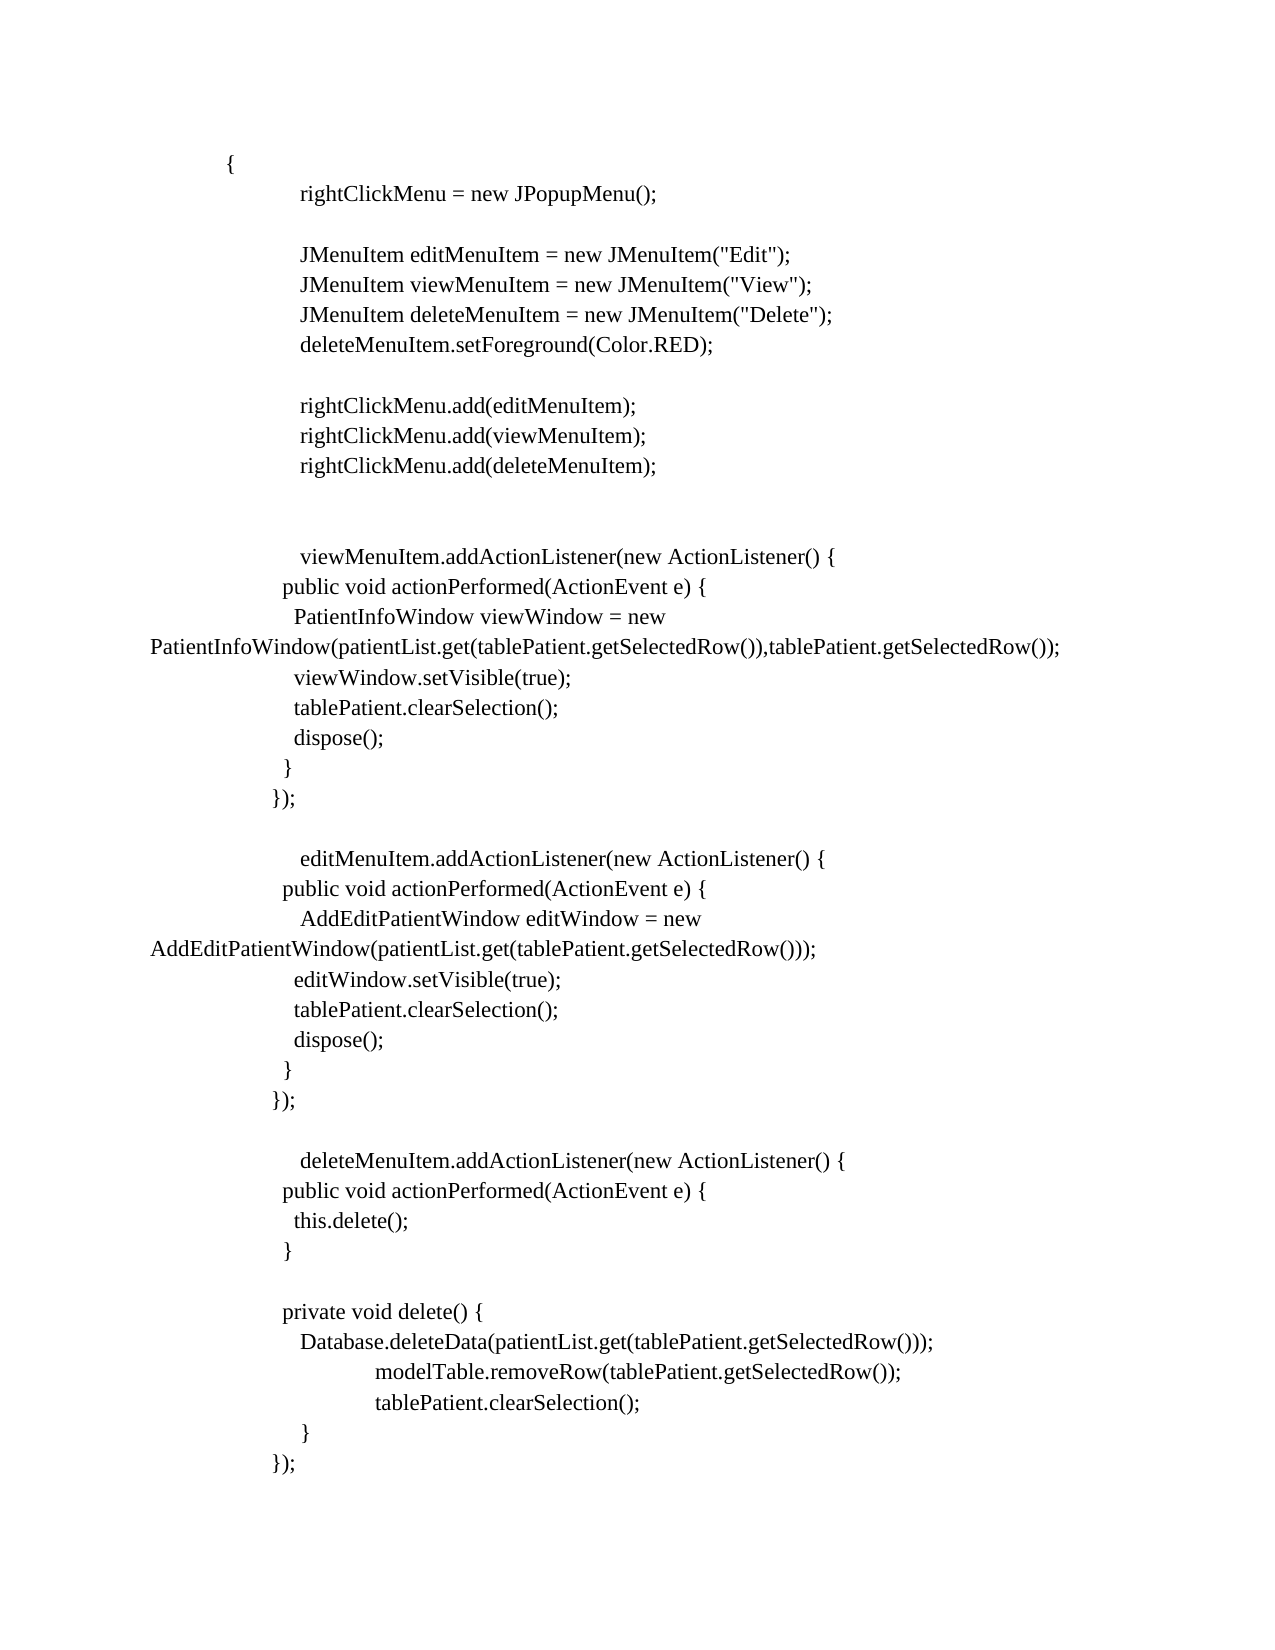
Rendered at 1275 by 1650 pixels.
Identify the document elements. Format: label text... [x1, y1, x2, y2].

text { [150, 150, 1125, 176]
text } [150, 1056, 1125, 1083]
text editWindow.setVisible(true); [150, 966, 1125, 992]
text }); [150, 1086, 1125, 1113]
text PatientInfoWindow viewWindow = new PatientInfoWindow(patientList.get(tablePatient.getSelectedRow()),tablePatient.getSelectedRow()); [150, 603, 1125, 660]
text rightClickMenu.add(viewMenuItem); [150, 422, 1125, 448]
text public void actionPerformed(ActionEvent e) { [150, 875, 1125, 901]
text viewMenuItem.addActionListener(new ActionListener() { [150, 543, 1125, 569]
text dispose(); [150, 1026, 1125, 1052]
text rightClickMenu = new JPopupMenu(); [150, 180, 1125, 207]
text modelTable.removeRow(tablePatient.getSelectedRow()); [150, 1358, 1125, 1385]
text dispose(); [150, 724, 1125, 750]
text JMenuItem viewMenuItem = new JMenuItem("View"); [150, 271, 1125, 297]
text rightClickMenu.add(deleteMenuItem); [150, 452, 1125, 478]
text tablePatient.clearSelection(); [150, 694, 1125, 720]
text public void actionPerformed(ActionEvent e) { [150, 573, 1125, 599]
text rightClickMenu.add(editMenuItem); [150, 392, 1125, 418]
text deleteMenuItem.addActionListener(new ActionListener() { [150, 1147, 1125, 1173]
text tablePatient.clearSelection(); [150, 996, 1125, 1022]
text editMenuItem.addActionListener(new ActionListener() { [150, 845, 1125, 871]
text deleteMenuItem.setForeground(Color.RED); [150, 331, 1125, 358]
text }); [150, 1449, 1125, 1475]
text private void delete() { [150, 1298, 1125, 1324]
text } [150, 1237, 1125, 1264]
text tablePatient.clearSelection(); [150, 1388, 1125, 1415]
text }); [150, 784, 1125, 811]
text AddEditPatientWindow editWindow = new AddEditPatientWindow(patientList.get(tablePatient.getSelectedRow())); [150, 905, 1125, 962]
text viewWindow.setVisible(true); [150, 663, 1125, 690]
text this.delete(); [150, 1207, 1125, 1234]
text public void actionPerformed(ActionEvent e) { [150, 1177, 1125, 1203]
text JMenuItem deleteMenuItem = new JMenuItem("Delete"); [150, 301, 1125, 327]
text } [150, 1419, 1125, 1445]
text Database.deleteData(patientList.get(tablePatient.getSelectedRow())); [150, 1328, 1125, 1354]
text } [150, 754, 1125, 781]
text JMenuItem editMenuItem = new JMenuItem("Edit"); [150, 241, 1125, 267]
